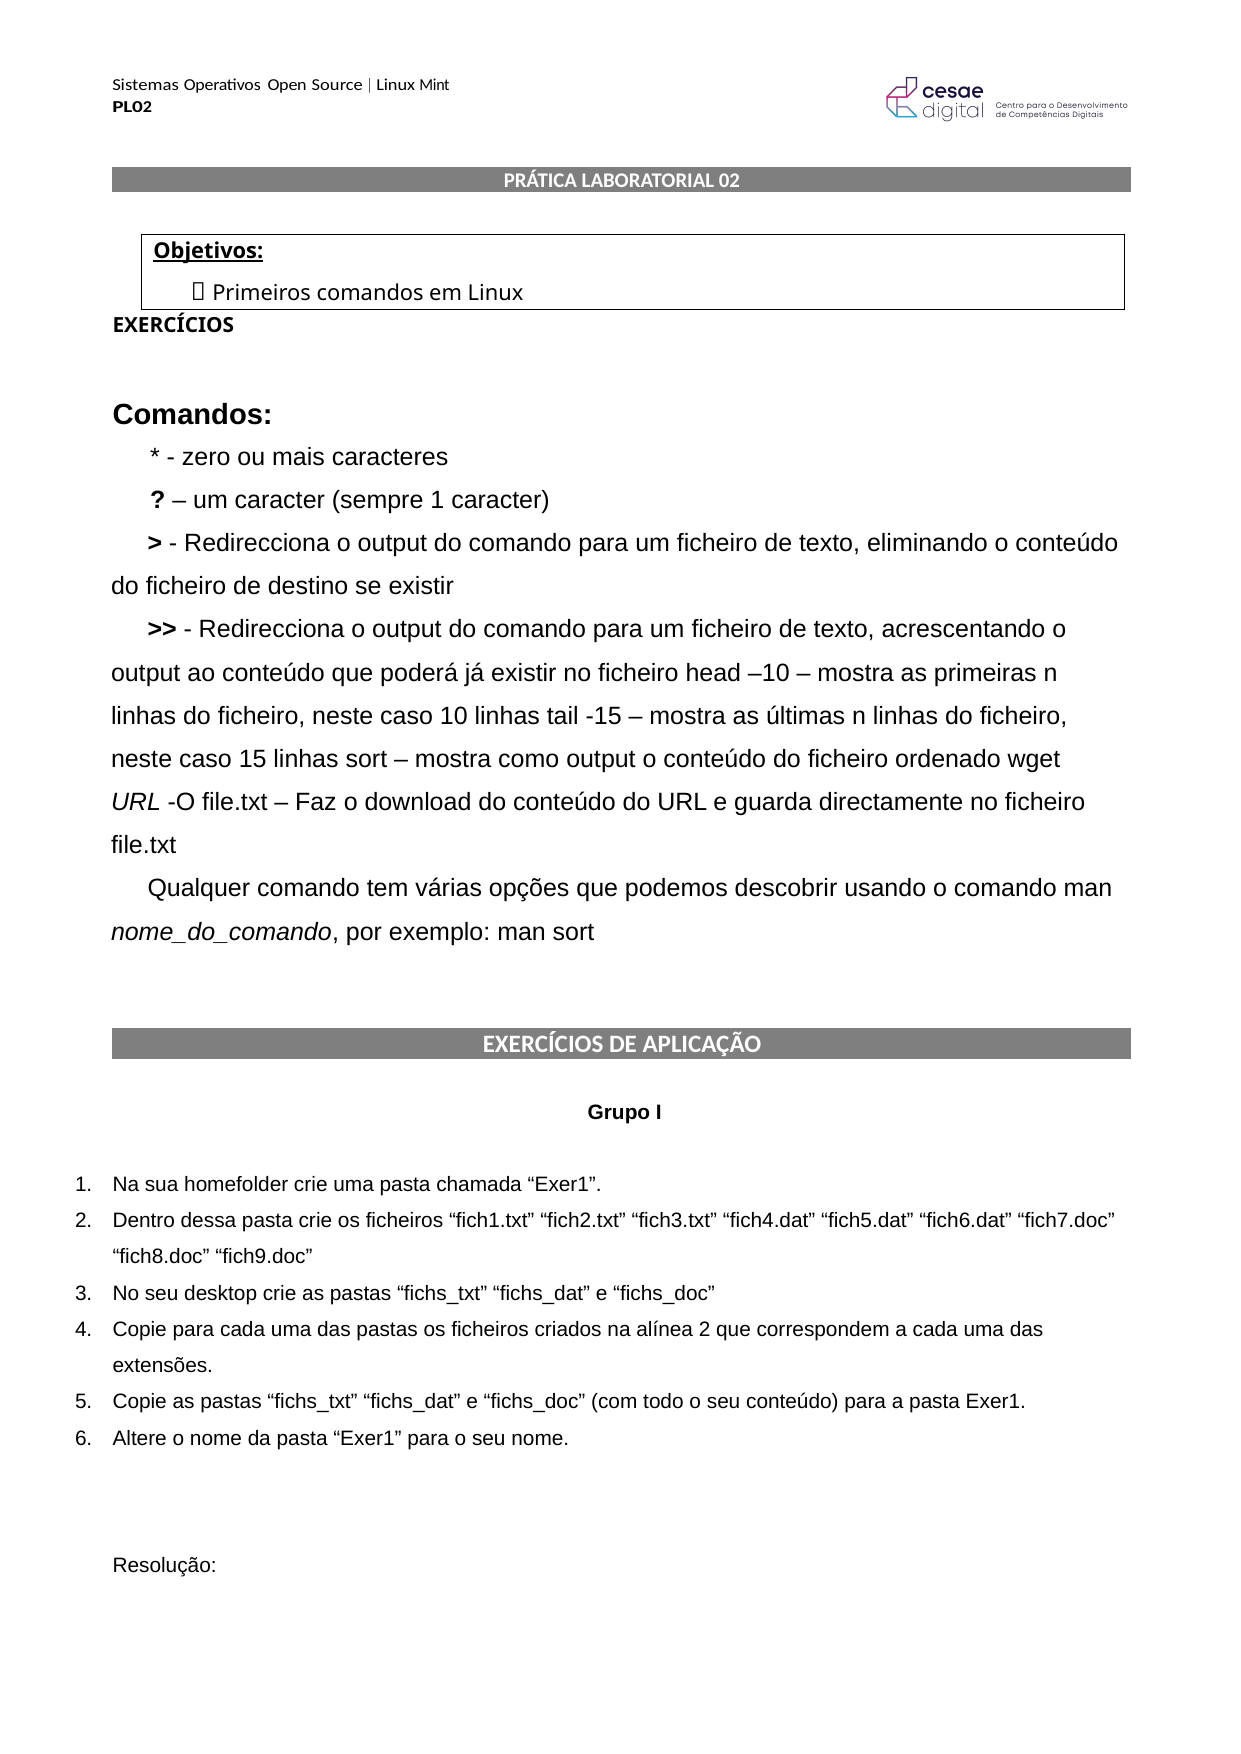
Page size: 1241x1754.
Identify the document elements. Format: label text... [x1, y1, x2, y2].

text EXERCÍCIOS DE APLICAÇÃO [112, 1028, 1131, 1059]
list Altere o nome da pasta “Exer1” para o seu nome. [75, 1425, 1133, 1449]
table_header Objetivos:  Primeiros comandos em Linux [142, 235, 1124, 309]
list Dentro dessa pasta crie os ficheiros “fich1.txt” “fich2.txt” “fich3.txt” “fich4.dat” “fich5.dat” “fich6.dat” “fich7.doc” “fich8.doc” “fich9.doc” [75, 1208, 1133, 1268]
list Copie para cada uma das pastas os ficheiros criados na alínea 2 que correspondem a cada uma das extensões. [75, 1317, 1133, 1377]
list Na sua homefolder crie uma pasta chamada “Exer1”. [75, 1172, 1133, 1196]
text Qualquer comando tem várias opções que podemos descobrir usando o comando man nome_do_comando, por exemplo: man sort [111, 873, 1137, 945]
text EXERCÍCIOS [112, 310, 1137, 338]
text Comandos: [112, 397, 1137, 430]
text ? – um caracter (sempre 1 caracter) [150, 485, 1137, 514]
text * - zero ou mais caracteres [150, 442, 1137, 471]
list No seu desktop crie as pastas “fichs_txt” “fichs_dat” e “fichs_doc” [75, 1281, 1133, 1304]
text >> - Redirecciona o output do comando para um ficheiro de texto, acrescentando o output ao conteúdo que poderá já existir no ficheiro head –10 – mostra as primeiras n linhas do ficheiro, neste caso 10 linhas tail -15 – mostra as últimas n linhas do ficheiro, neste caso 15 linhas sort – mostra como output o conteúdo do ficheiro ordenado wget URL -O file.txt – Faz o download do conteúdo do URL e guarda directamente no ficheiro file.txt [111, 614, 1099, 859]
list Copie as pastas “fichs_txt” “fichs_dat” e “fichs_doc” (com todo o seu conteúdo) para a pasta Exer1. [75, 1389, 1133, 1413]
text Resolução: [112, 1553, 1133, 1577]
subtitle Grupo I [112, 1099, 1137, 1123]
text > - Redirecciona o output do comando para um ficheiro de texto, eliminando o conteúdo do ficheiro de destino se existir [111, 528, 1137, 600]
text PRÁTICA LABORATORIAL 02 [112, 167, 1131, 192]
